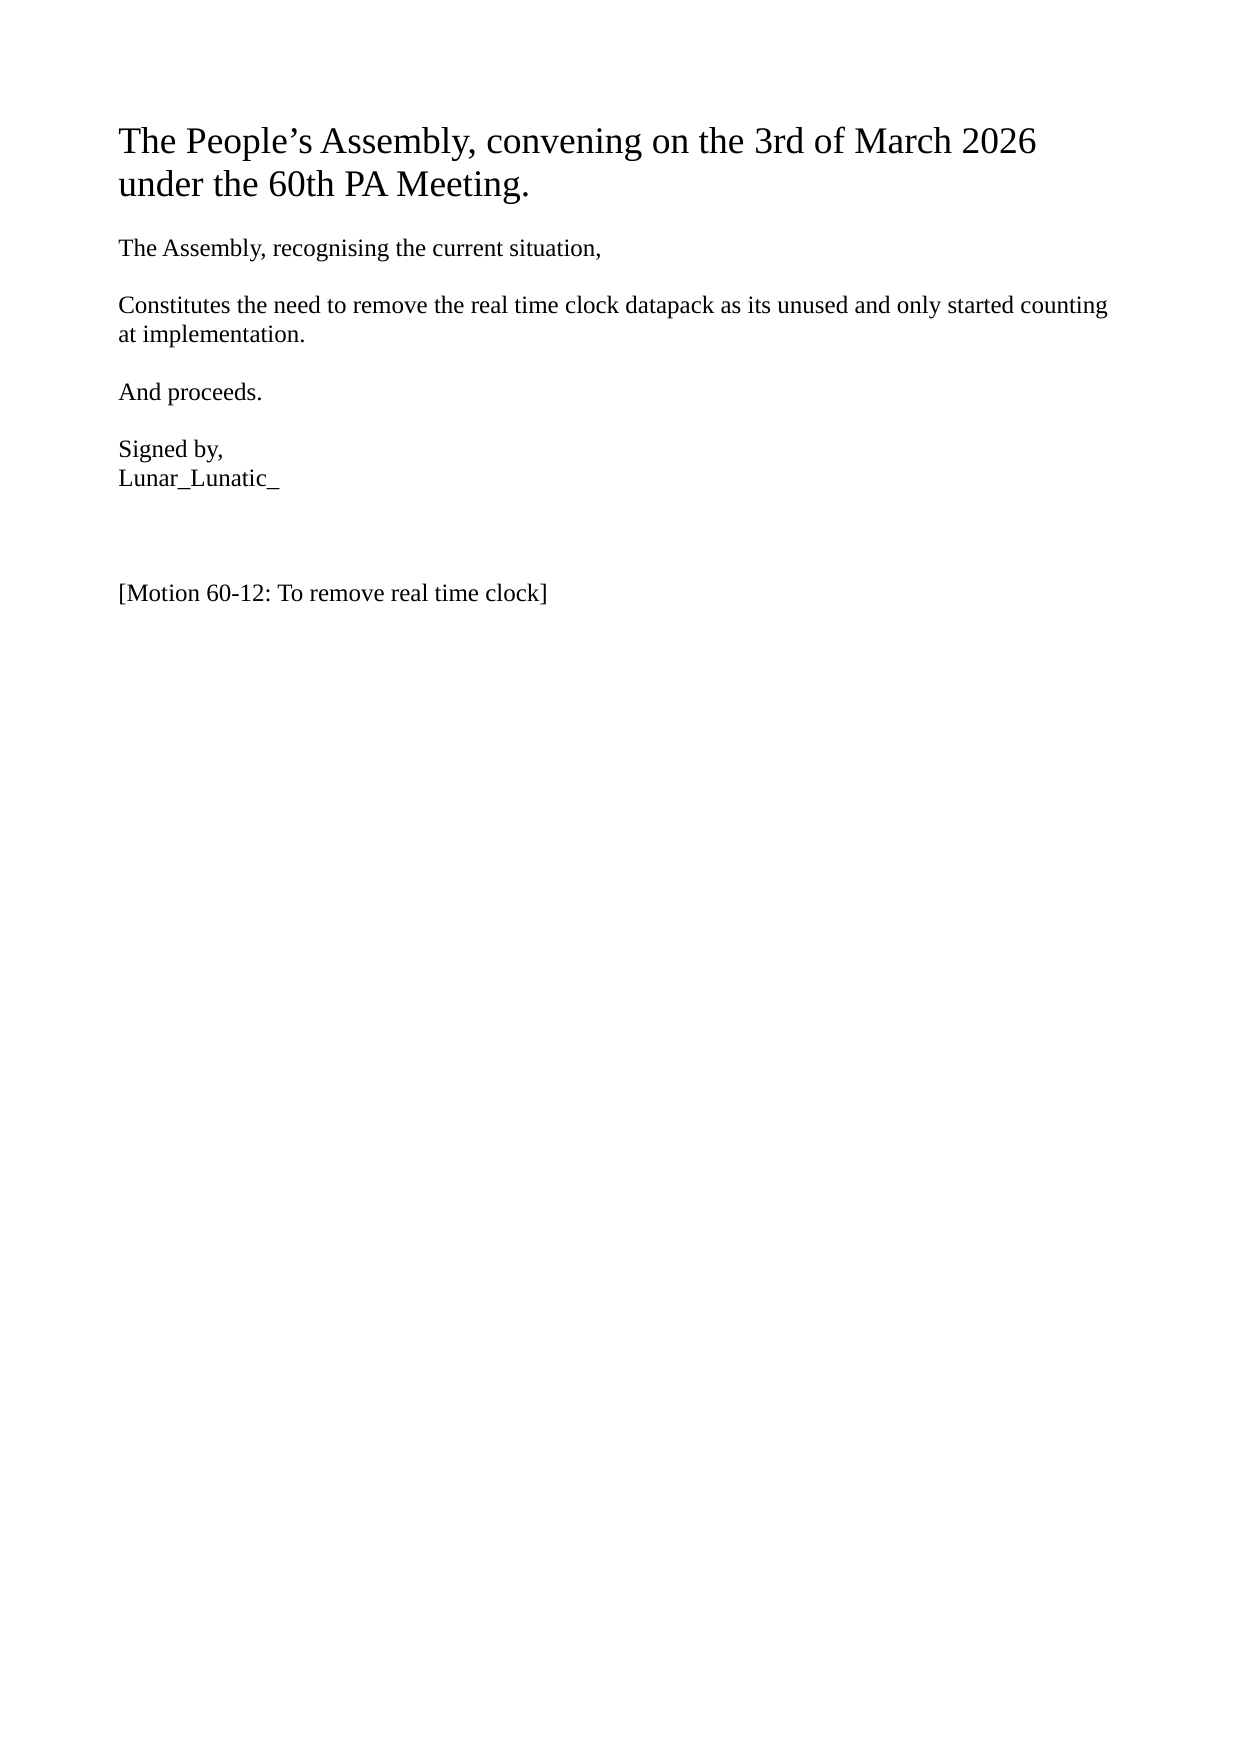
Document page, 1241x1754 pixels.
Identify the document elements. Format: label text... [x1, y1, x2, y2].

text Constitutes the need to remove the real time clock datapack as its unused and only started counting at implementation. [118, 291, 1122, 348]
text Lunar_Lunatic_ [118, 463, 1122, 492]
text And proceeds. [118, 377, 1122, 406]
text The Assembly, recognising the current situation, [118, 233, 1122, 262]
text The People’s Assembly, convening on the 3rd of March 2026 under the 60th PA Meeting. [118, 118, 1122, 204]
text Signed by, [118, 434, 1122, 463]
text [Motion 60-12: To remove real time clock] [118, 578, 1122, 607]
